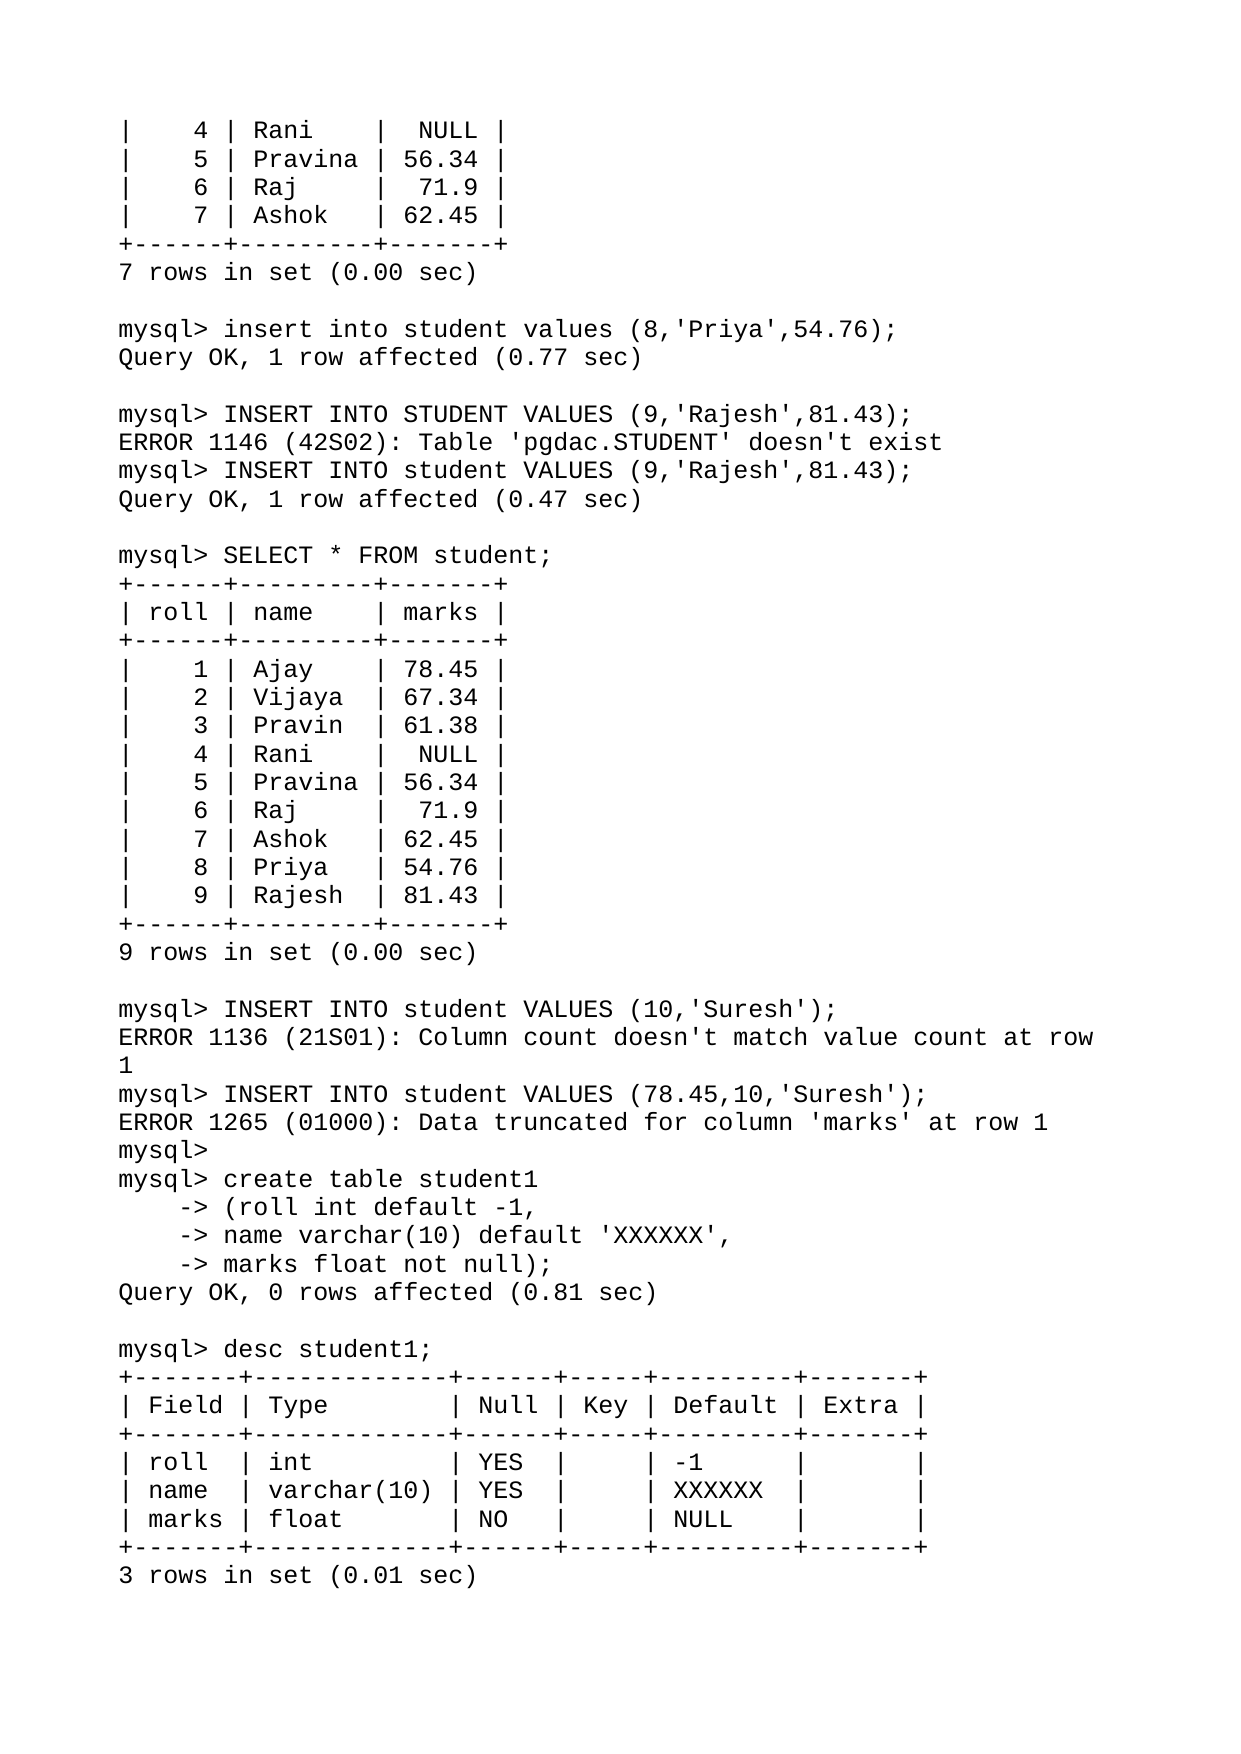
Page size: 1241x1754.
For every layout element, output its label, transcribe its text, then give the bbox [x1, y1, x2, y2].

text mysql> create table student1 [118, 1166, 1122, 1195]
text mysql> insert into student values (8,'Priya',54.76); [118, 316, 1122, 345]
text | marks | float | NO | | NULL | | [118, 1506, 1122, 1535]
text Query OK, 0 rows affected (0.81 sec) [118, 1280, 1122, 1308]
text mysql> INSERT INTO student VALUES (10,'Suresh'); [118, 996, 1122, 1025]
text 9 rows in set (0.00 sec) [118, 940, 1122, 968]
text -> name varchar(10) default 'XXXXXX', [118, 1223, 1122, 1251]
text | 3 | Pravin | 61.38 | [118, 713, 1122, 741]
text | 9 | Rajesh | 81.43 | [118, 883, 1122, 911]
text | 7 | Ashok | 62.45 | [118, 826, 1122, 855]
text Query OK, 1 row affected (0.77 sec) [118, 345, 1122, 373]
text ERROR 1265 (01000): Data truncated for column 'marks' at row 1 [118, 1110, 1122, 1138]
text ERROR 1136 (21S01): Column count doesn't match value count at row 1 [118, 1025, 1122, 1081]
text +------+---------+-------+ [118, 571, 1122, 600]
text mysql> INSERT INTO STUDENT VALUES (9,'Rajesh',81.43); [118, 401, 1122, 430]
text | 7 | Ashok | 62.45 | [118, 203, 1122, 231]
text | 5 | Pravina | 56.34 | [118, 146, 1122, 175]
text | 4 | Rani | NULL | [118, 118, 1122, 146]
text | 8 | Priya | 54.76 | [118, 855, 1122, 883]
text | 6 | Raj | 71.9 | [118, 798, 1122, 826]
text mysql> SELECT * FROM student; [118, 543, 1122, 571]
text -> marks float not null); [118, 1251, 1122, 1280]
text Query OK, 1 row affected (0.47 sec) [118, 486, 1122, 515]
text +------+---------+-------+ [118, 628, 1122, 656]
text mysql> INSERT INTO student VALUES (9,'Rajesh',81.43); [118, 458, 1122, 486]
text | 4 | Rani | NULL | [118, 741, 1122, 770]
text mysql> INSERT INTO student VALUES (78.45,10,'Suresh'); [118, 1081, 1122, 1110]
text | 2 | Vijaya | 67.34 | [118, 685, 1122, 713]
text mysql> desc student1; [118, 1336, 1122, 1365]
text 3 rows in set (0.01 sec) [118, 1563, 1122, 1591]
text | name | varchar(10) | YES | | XXXXXX | | [118, 1478, 1122, 1506]
text ERROR 1146 (42S02): Table 'pgdac.STUDENT' doesn't exist [118, 430, 1122, 458]
text +-------+-------------+------+-----+---------+-------+ [118, 1535, 1122, 1563]
text +-------+-------------+------+-----+---------+-------+ [118, 1365, 1122, 1393]
text | roll | int | YES | | -1 | | [118, 1450, 1122, 1478]
text | roll | name | marks | [118, 600, 1122, 628]
text -> (roll int default -1, [118, 1195, 1122, 1223]
text | 5 | Pravina | 56.34 | [118, 770, 1122, 798]
text +------+---------+-------+ [118, 231, 1122, 260]
text +-------+-------------+------+-----+---------+-------+ [118, 1421, 1122, 1450]
text 7 rows in set (0.00 sec) [118, 260, 1122, 288]
text | 6 | Raj | 71.9 | [118, 175, 1122, 203]
text | Field | Type | Null | Key | Default | Extra | [118, 1393, 1122, 1421]
text +------+---------+-------+ [118, 911, 1122, 940]
text | 1 | Ajay | 78.45 | [118, 656, 1122, 685]
text mysql> [118, 1138, 1122, 1166]
